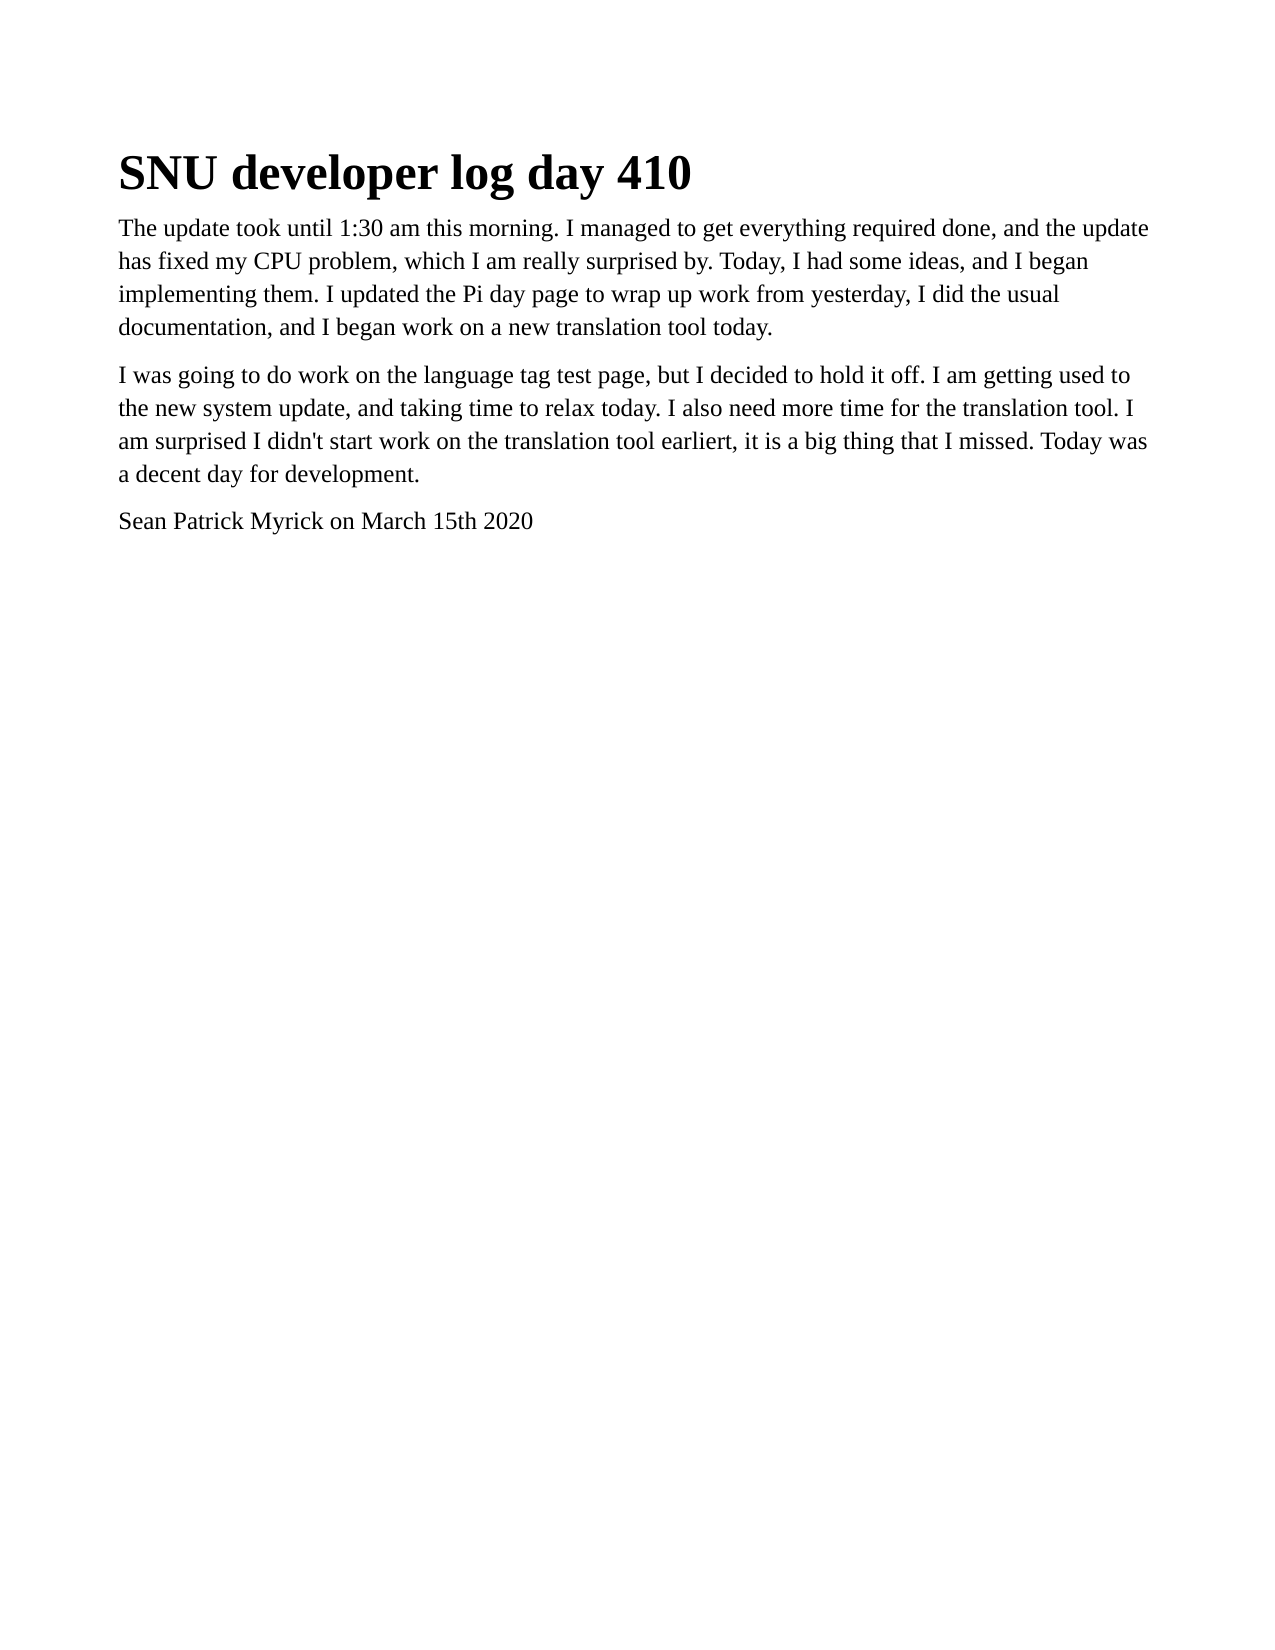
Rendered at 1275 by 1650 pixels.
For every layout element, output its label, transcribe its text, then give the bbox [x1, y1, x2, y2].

text Sean Patrick Myrick on March 15th 2020 [118, 506, 1157, 535]
text The update took until 1:30 am this morning. I managed to get everything required done, and the update has fixed my CPU problem, which I am really surprised by. Today, I had some ideas, and I began implementing them. I updated the Pi day page to wrap up work from yesterday, I did the usual documentation, and I began work on a new translation tool today. [118, 213, 1157, 341]
text I was going to do work on the language tag test page, but I decided to hold it off. I am getting used to the new system update, and taking time to relax today. I also need more time for the translation tool. I am surprised I didn't start work on the translation tool earliert, it is a big thing that I missed. Today was a decent day for development. [118, 360, 1157, 488]
subtitle SNU developer log day 410 [118, 143, 1157, 201]
